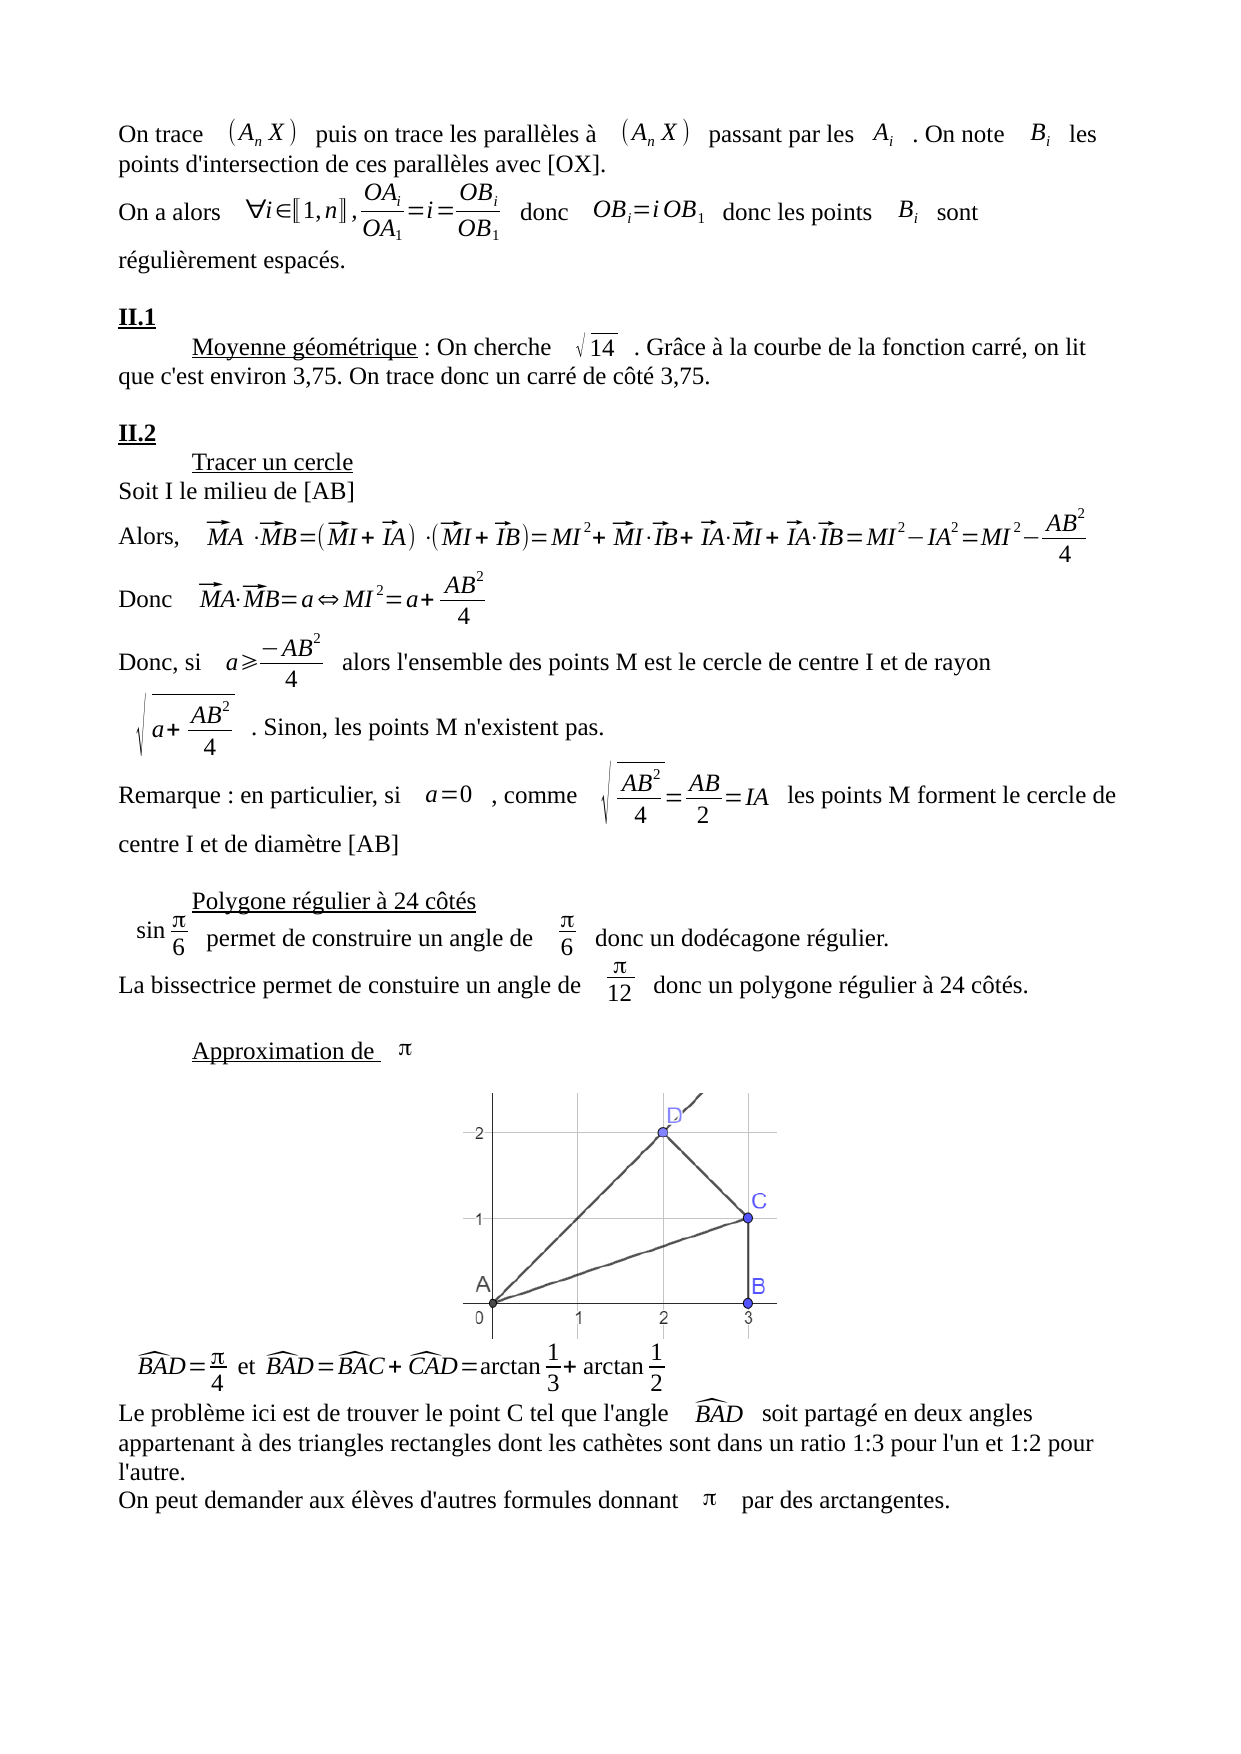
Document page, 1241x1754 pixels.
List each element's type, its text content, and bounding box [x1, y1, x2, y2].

text On trace puis on trace les parallèles à passant par les. On note les points d'intersection de ces parallèles avec [OX]. [118, 118, 1122, 178]
text On a alors donc donc les points sont régulièrement espacés. [118, 178, 1122, 273]
text Approximation de [118, 1036, 1122, 1065]
text permet de construire un angle de donc un dodécagone régulier. [118, 915, 1122, 961]
text Soit I le milieu de [AB] [118, 476, 1122, 504]
text Donc, si alors l'ensemble des points M est le cercle de centre I et de rayon . Sinon, les points M n'existent pas. [118, 630, 1122, 761]
text Tracer un cercle [118, 447, 1122, 476]
text La bissectrice permet de constuire un angle de donc un polygone régulier à 24 côtés. [118, 961, 1122, 1007]
text II.2 [118, 418, 1122, 447]
text Alors, [118, 504, 1122, 567]
text Remarque : en particulier, si , comme les points M forment le cercle de centre I et de diamètre [AB] [118, 761, 1122, 857]
picture [463, 1093, 777, 1339]
text Moyenne géométrique : On cherche . Grâce à la courbe de la fonction carré, on lit que c'est environ 3,75. On trace donc un carré de côté 3,75. [118, 331, 1122, 389]
text Le problème ici est de trouver le point C tel que l'angle soit partagé en deux angles appartenant à des triangles rectangles dont les cathètes sont dans un ratio 1:3 pour l'un et 1:2 pour l'autre. [118, 1397, 1122, 1486]
text On peut demander aux élèves d'autres formules donnant par des arctangentes. [118, 1486, 1122, 1514]
text Donc [118, 567, 1122, 630]
text Polygone régulier à 24 côtés [118, 886, 1122, 915]
text II.1 [118, 302, 1122, 331]
